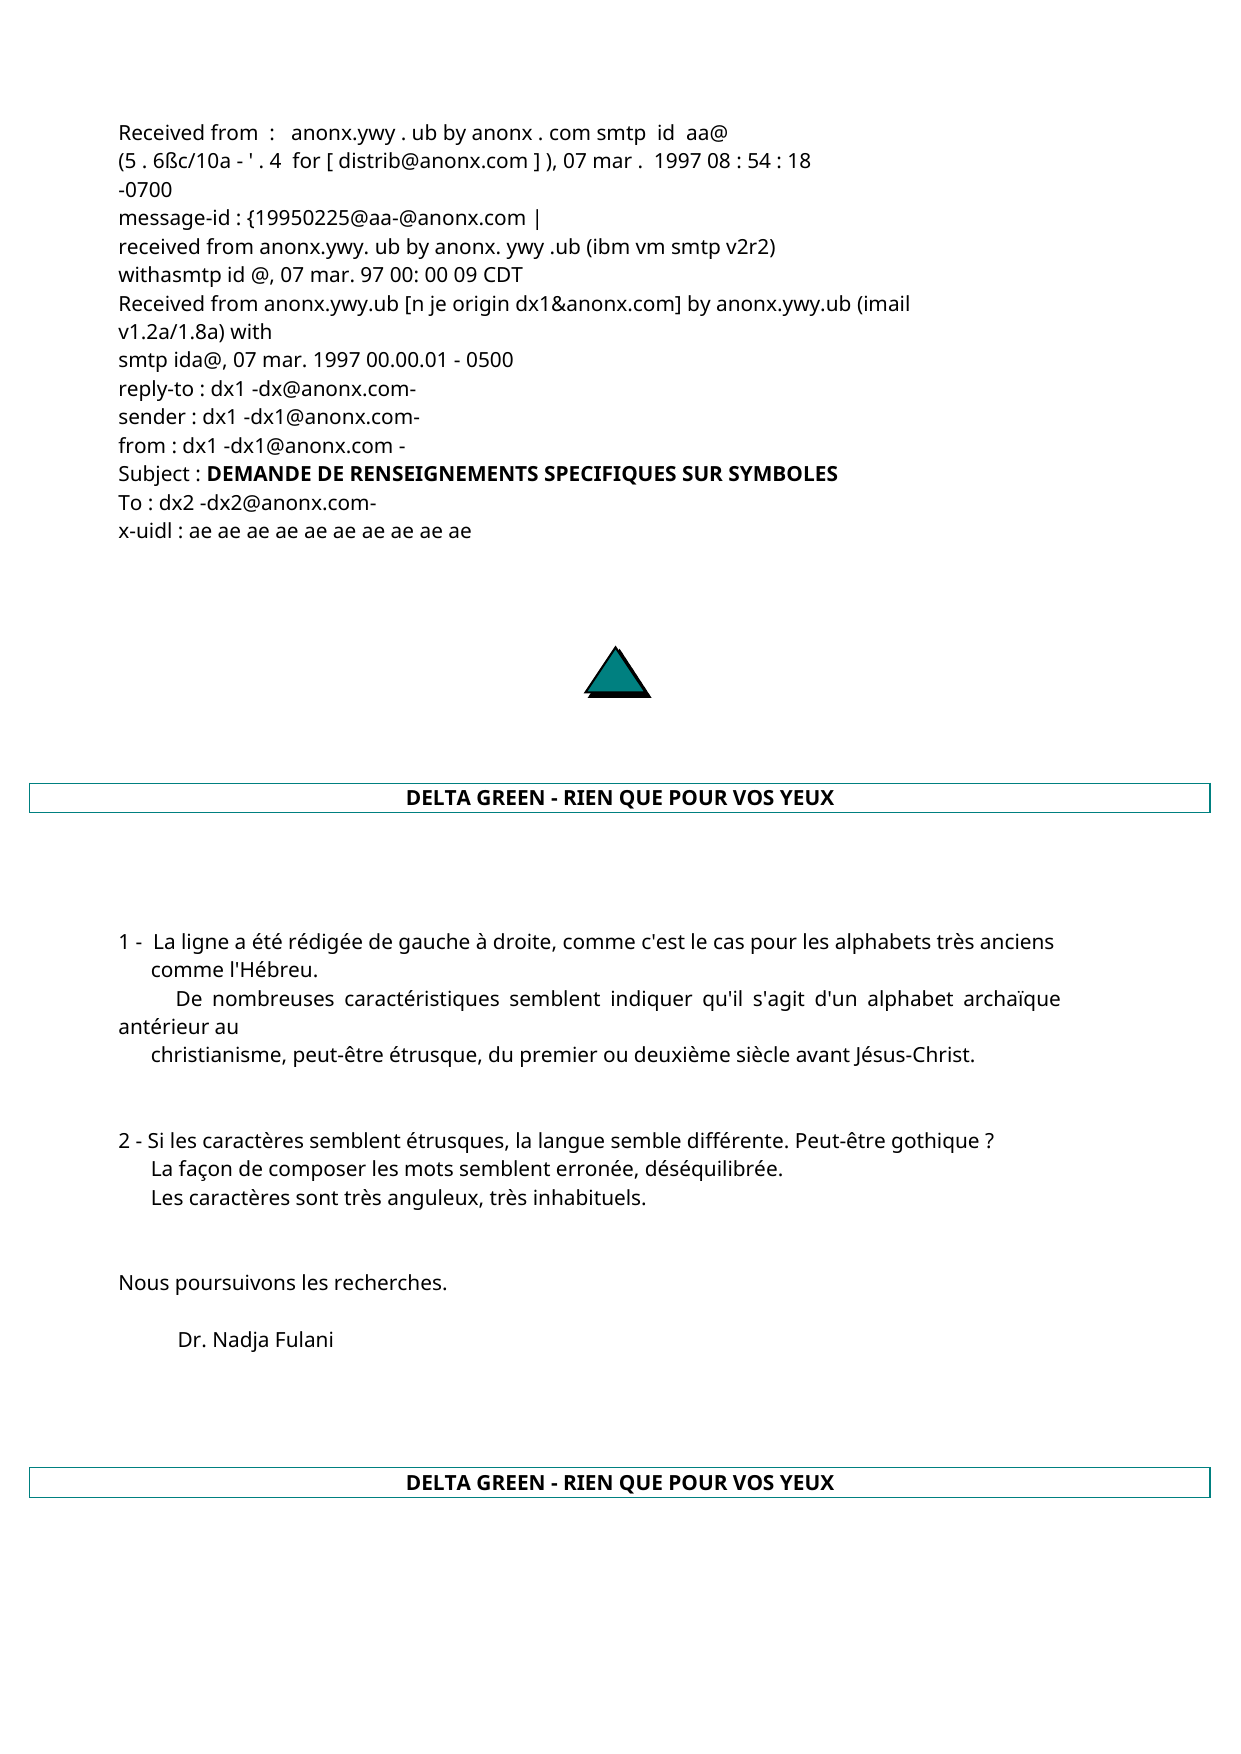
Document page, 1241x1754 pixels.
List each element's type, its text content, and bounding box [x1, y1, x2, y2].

text -0700 [118, 175, 1063, 203]
text x-uidl : ae ae ae ae ae ae ae ae ae ae [118, 516, 1063, 545]
text sender : dx1 -dx1@anonx.com- [118, 402, 1063, 431]
text To : dx2 -dx2@anonx.com- [118, 488, 1063, 516]
text Received from : anonx.ywy . ub by anonx . com smtp id aa@ [118, 118, 1063, 147]
text Dr. Nadja Fulani [177, 1325, 1063, 1353]
table_header DELTA GREEN - RIEN QUE POUR VOS YEUX [30, 1468, 1209, 1497]
text reply-to : dx1 -dx@anonx.com- [118, 374, 1063, 402]
text message-id : {19950225@aa-@anonx.com | [118, 203, 1063, 232]
text smtp ida@, 07 mar. 1997 00.00.01 - 0500 [118, 346, 1063, 374]
text Received from anonx.ywy.ub [n je origin dx1&anonx.com] by anonx.ywy.ub (imail [118, 289, 1063, 317]
text La façon de composer les mots semblent erronée, déséquilibrée. [118, 1154, 1063, 1183]
text from : dx1 -dx1@anonx.com - [118, 431, 1063, 459]
text (5 . 6ßc/10a - ' . 4 for [ distrib@anonx.com ] ), 07 mar . 1997 08 : 54 : 18 [118, 147, 1063, 175]
table_header DELTA GREEN - RIEN QUE POUR VOS YEUX [30, 784, 1209, 812]
text 1 - La ligne a été rédigée de gauche à droite, comme c'est le cas pour les alphabets très anciens [118, 927, 1063, 955]
text 2 - Si les caractères semblent étrusques, la langue semble différente. Peut-être gothique ? [118, 1126, 1063, 1154]
text Nous poursuivons les recherches. [118, 1268, 1063, 1296]
text comme l'Hébreu. [118, 955, 1063, 984]
text christianisme, peut-être étrusque, du premier ou deuxième siècle avant Jésus-Christ. [118, 1041, 1063, 1069]
text Les caractères sont très anguleux, très inhabituels. [118, 1183, 1063, 1211]
text received from anonx.ywy. ub by anonx. ywy .ub (ibm vm smtp v2r2) [118, 232, 1063, 260]
text v1.2a/1.8a) with [118, 317, 1063, 346]
text Subject : DEMANDE DE RENSEIGNEMENTS SPECIFIQUES SUR SYMBOLES [118, 459, 1063, 488]
text withasmtp id @, 07 mar. 97 00: 00 09 CDT [118, 260, 1063, 289]
text De nombreuses caractéristiques semblent indiquer qu'il s'agit d'un alphabet archaïque antérieur au [118, 984, 1063, 1041]
